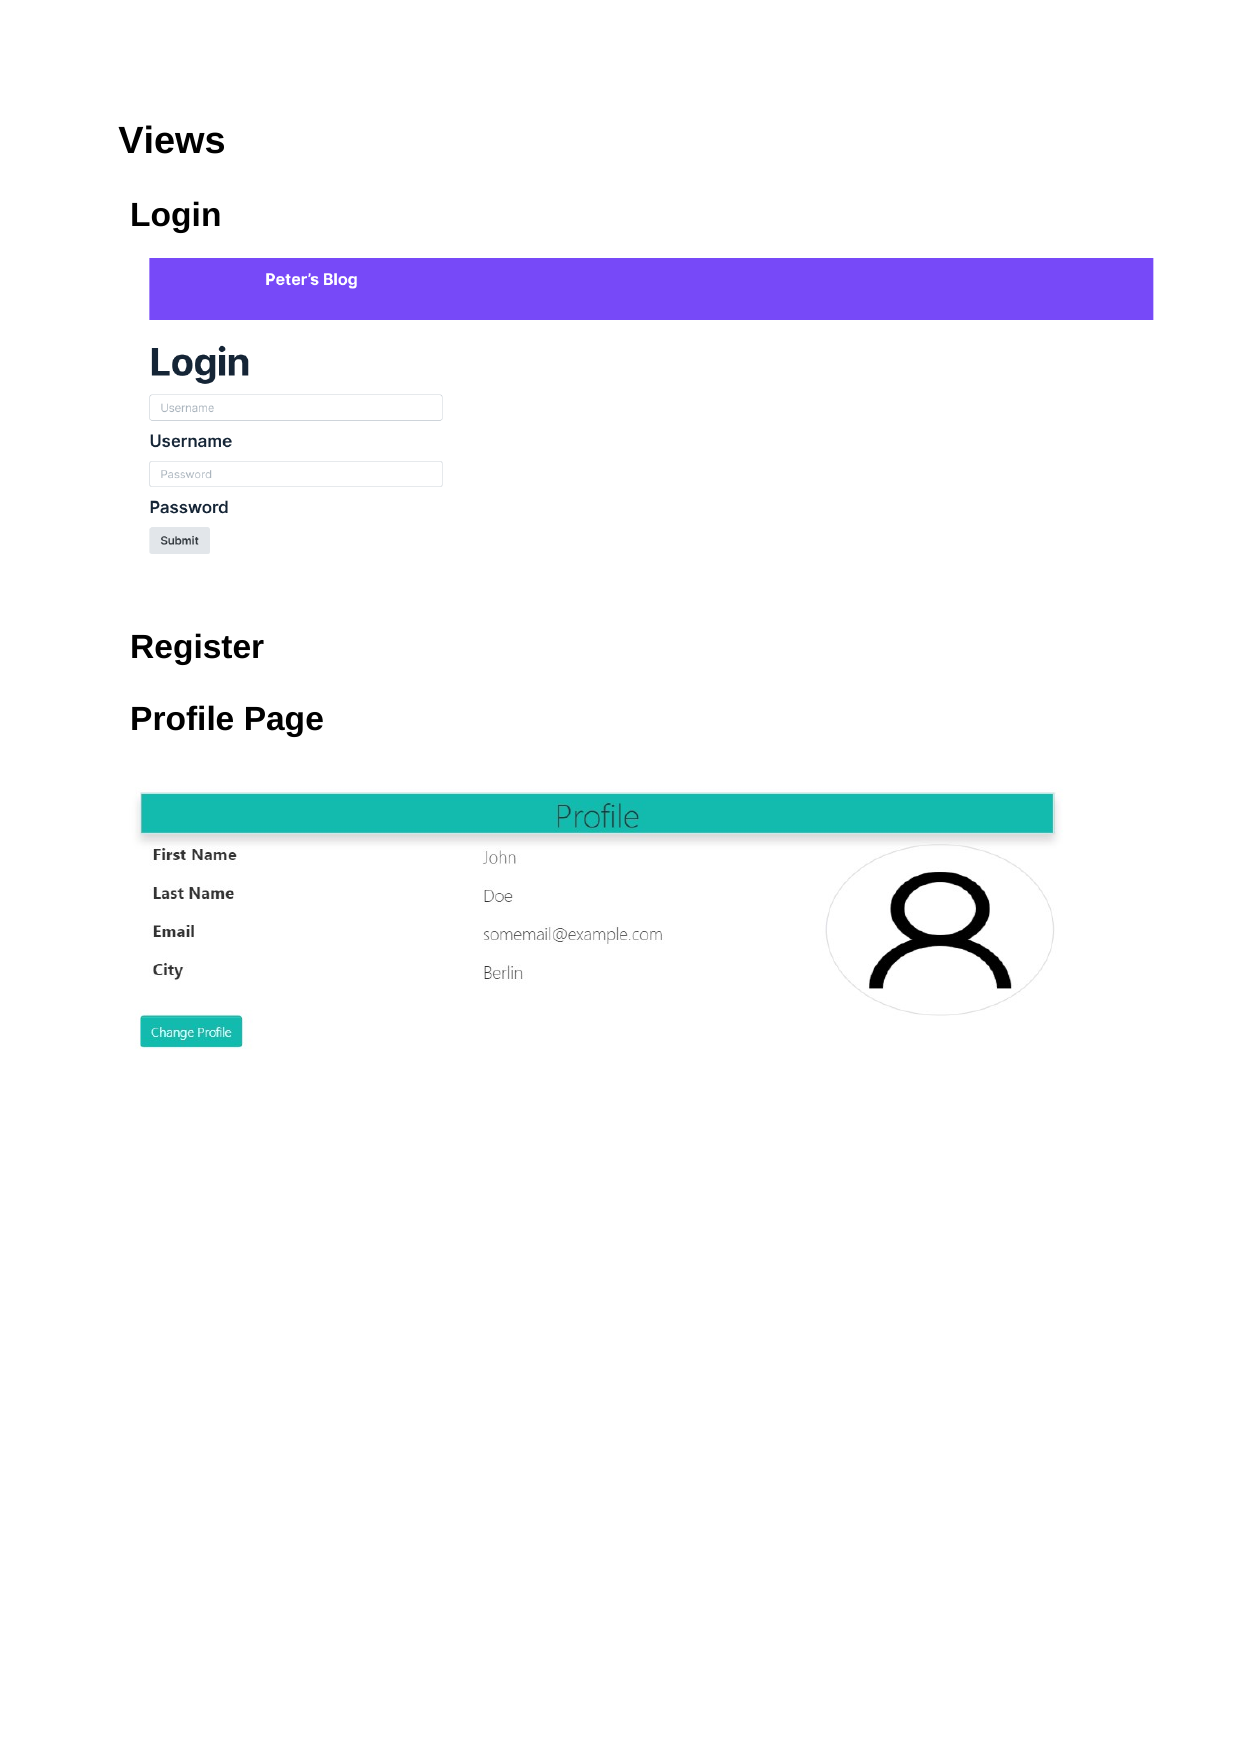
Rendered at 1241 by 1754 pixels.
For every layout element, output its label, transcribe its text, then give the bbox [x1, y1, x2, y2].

picture [109, 761, 1114, 1104]
subtitle Profile Page [130, 699, 1122, 737]
subtitle Register [130, 627, 1122, 665]
subtitle Views [118, 118, 1122, 162]
subtitle Login [130, 195, 1122, 234]
picture [149, 258, 1154, 554]
